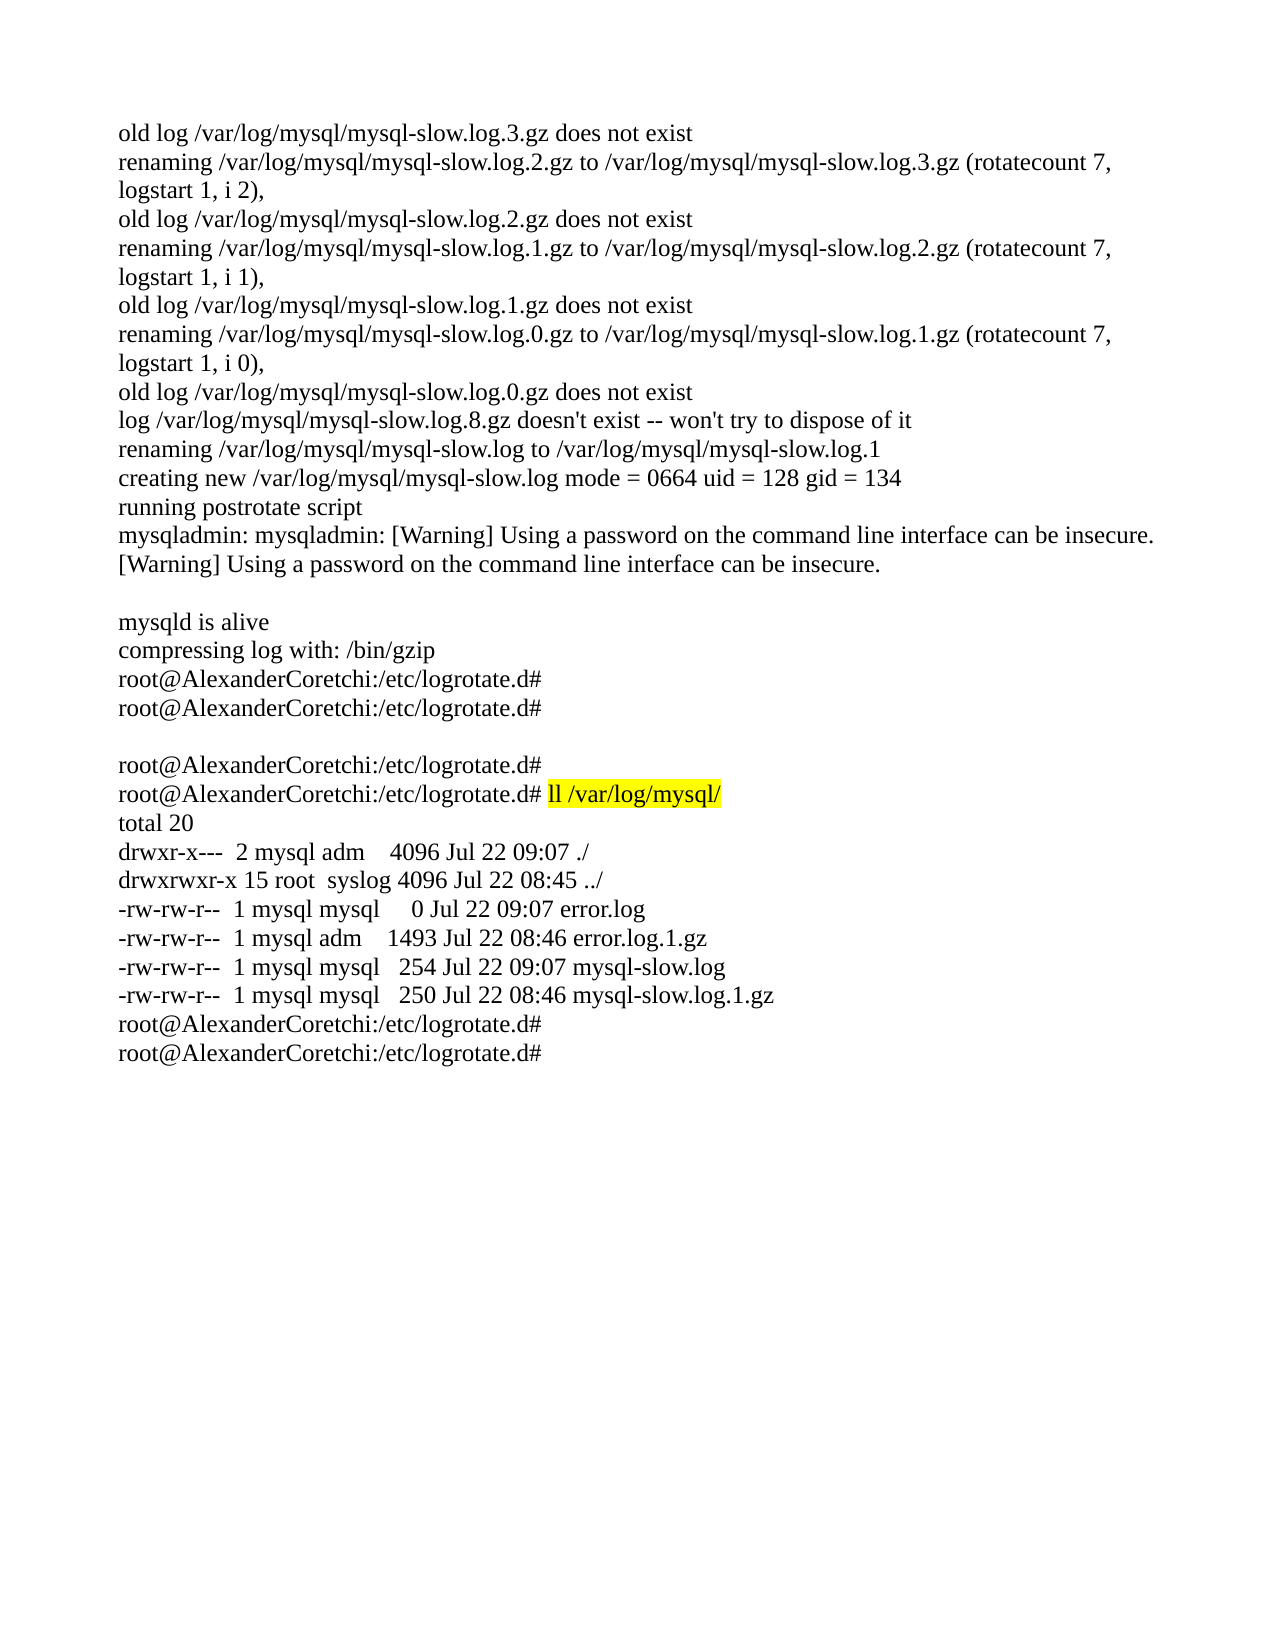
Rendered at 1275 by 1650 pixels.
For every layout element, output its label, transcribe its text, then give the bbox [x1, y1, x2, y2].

text compressing log with: /bin/gzip [118, 636, 1157, 664]
text log /var/log/mysql/mysql-slow.log.8.gz doesn't exist -- won't try to dispose of it [118, 406, 1157, 434]
text renaming /var/log/mysql/mysql-slow.log.0.gz to /var/log/mysql/mysql-slow.log.1.gz (rotatecount 7, logstart 1, i 0), [118, 319, 1157, 377]
text running postrotate script [118, 492, 1157, 521]
text creating new /var/log/mysql/mysql-slow.log mode = 0664 uid = 128 gid = 134 [118, 463, 1157, 492]
text root@AlexanderCoretchi:/etc/logrotate.d# [118, 693, 1157, 722]
text root@AlexanderCoretchi:/etc/logrotate.d# ll /var/log/mysql/ [118, 779, 1157, 808]
text drwxrwxr-x 15 root syslog 4096 Jul 22 08:45 ../ [118, 866, 1157, 894]
text mysqld is alive [118, 607, 1157, 636]
text old log /var/log/mysql/mysql-slow.log.1.gz does not exist [118, 291, 1157, 319]
text -rw-rw-r-- 1 mysql adm 1493 Jul 22 08:46 error.log.1.gz [118, 923, 1157, 952]
text root@AlexanderCoretchi:/etc/logrotate.d# [118, 664, 1157, 693]
text old log /var/log/mysql/mysql-slow.log.2.gz does not exist [118, 204, 1157, 233]
text drwxr-x--- 2 mysql adm 4096 Jul 22 09:07 ./ [118, 837, 1157, 866]
text -rw-rw-r-- 1 mysql mysql 254 Jul 22 09:07 mysql-slow.log [118, 952, 1157, 981]
text old log /var/log/mysql/mysql-slow.log.3.gz does not exist [118, 118, 1157, 147]
text -rw-rw-r-- 1 mysql mysql 0 Jul 22 09:07 error.log [118, 894, 1157, 923]
text root@AlexanderCoretchi:/etc/logrotate.d# [118, 1009, 1157, 1038]
text renaming /var/log/mysql/mysql-slow.log to /var/log/mysql/mysql-slow.log.1 [118, 434, 1157, 463]
text total 20 [118, 808, 1157, 837]
text mysqladmin: mysqladmin: [Warning] Using a password on the command line interface can be insecure.[Warning] Using a password on the command line interface can be insecure. [118, 521, 1157, 578]
text renaming /var/log/mysql/mysql-slow.log.1.gz to /var/log/mysql/mysql-slow.log.2.gz (rotatecount 7, logstart 1, i 1), [118, 233, 1157, 291]
text old log /var/log/mysql/mysql-slow.log.0.gz does not exist [118, 377, 1157, 406]
text renaming /var/log/mysql/mysql-slow.log.2.gz to /var/log/mysql/mysql-slow.log.3.gz (rotatecount 7, logstart 1, i 2), [118, 147, 1157, 204]
text -rw-rw-r-- 1 mysql mysql 250 Jul 22 08:46 mysql-slow.log.1.gz [118, 981, 1157, 1009]
text root@AlexanderCoretchi:/etc/logrotate.d# [118, 1038, 1157, 1067]
text root@AlexanderCoretchi:/etc/logrotate.d# [118, 751, 1157, 779]
